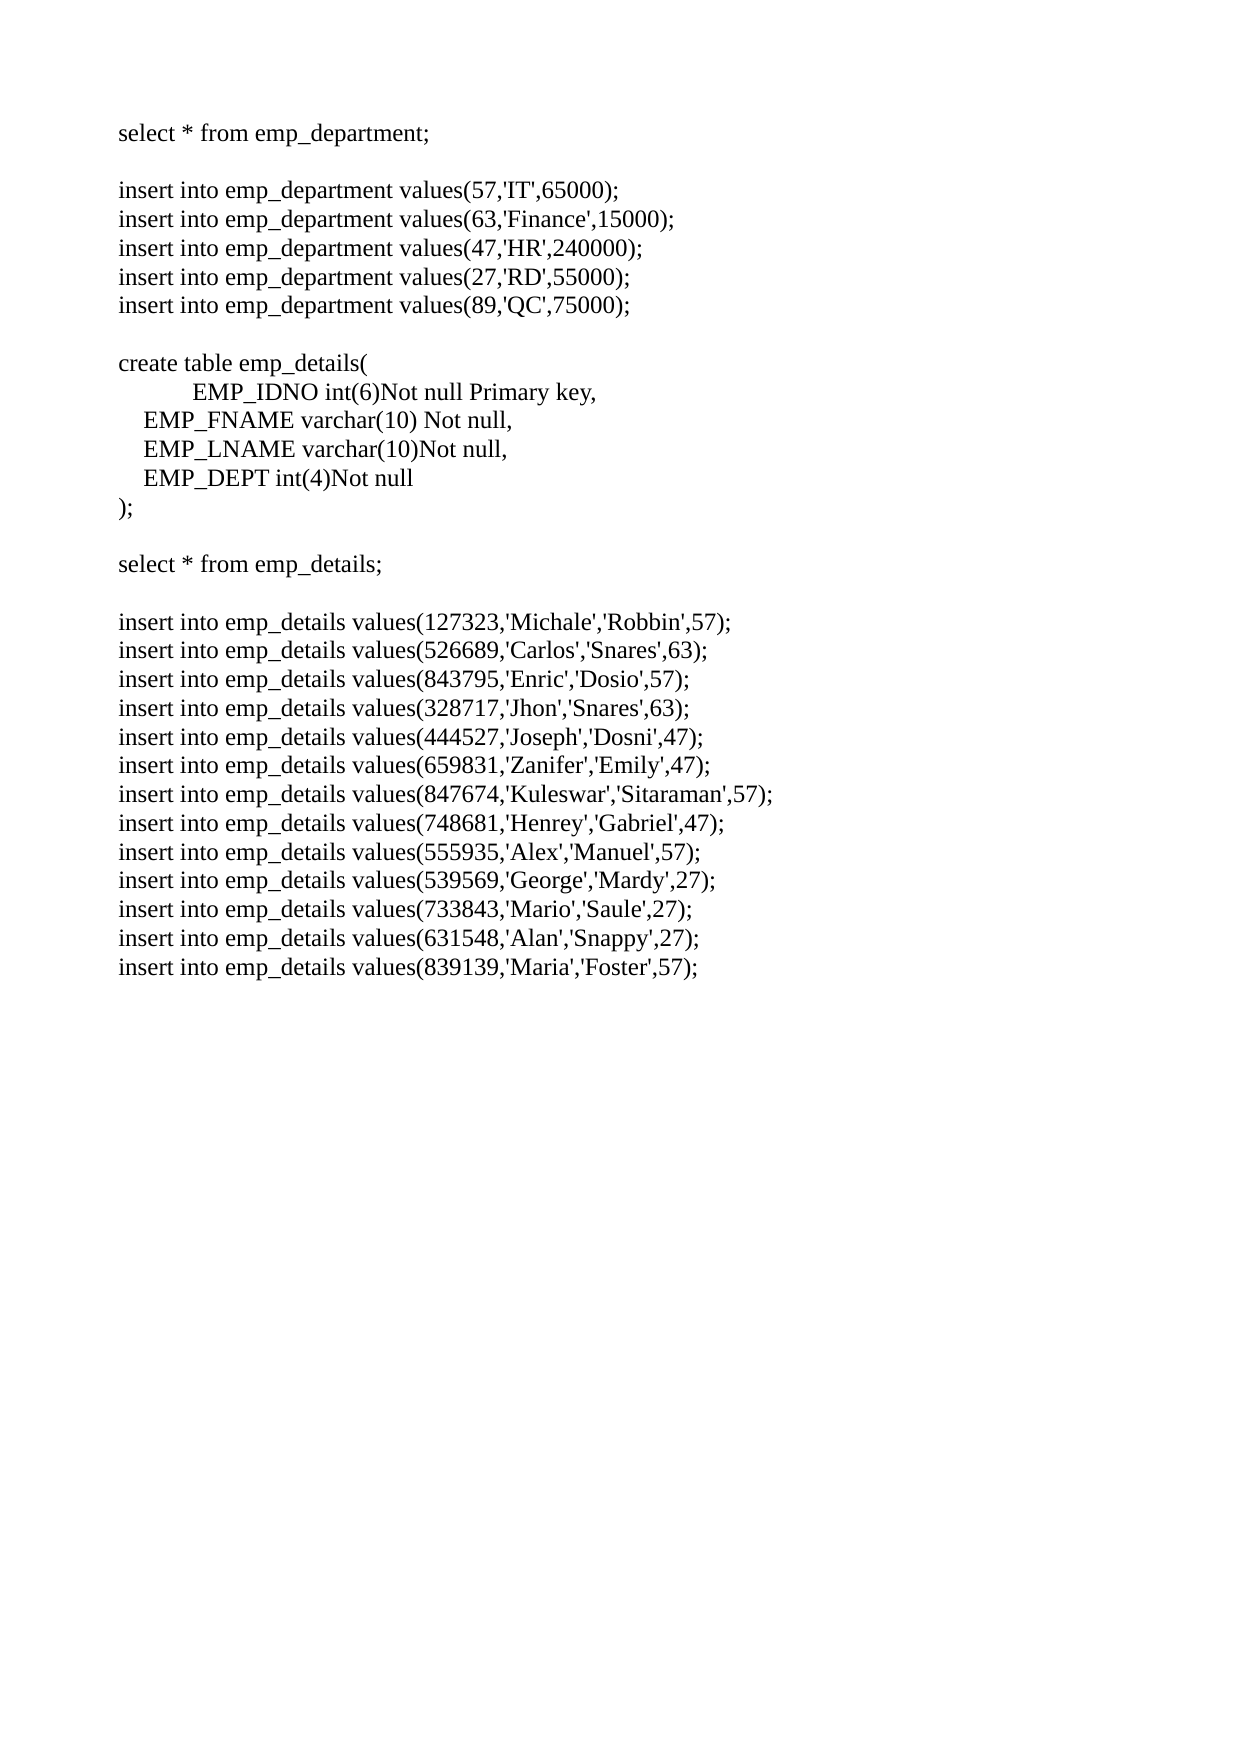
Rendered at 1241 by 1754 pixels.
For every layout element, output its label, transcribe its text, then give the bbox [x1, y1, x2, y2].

text insert into emp_details values(843795,'Enric','Dosio',57); [118, 664, 1122, 693]
text EMP_DEPT int(4)Not null [118, 463, 1122, 492]
text insert into emp_department values(89,'QC',75000); [118, 291, 1122, 319]
text insert into emp_details values(659831,'Zanifer','Emily',47); [118, 751, 1122, 779]
text insert into emp_details values(526689,'Carlos','Snares',63); [118, 636, 1122, 664]
text insert into emp_department values(47,'HR',240000); [118, 233, 1122, 262]
text EMP_IDNO int(6)Not null Primary key, [118, 377, 1122, 406]
text insert into emp_details values(733843,'Mario','Saule',27); [118, 894, 1122, 923]
text insert into emp_details values(328717,'Jhon','Snares',63); [118, 693, 1122, 722]
text insert into emp_department values(57,'IT',65000); [118, 176, 1122, 204]
text insert into emp_details values(847674,'Kuleswar','Sitaraman',57); [118, 779, 1122, 808]
text insert into emp_details values(839139,'Maria','Foster',57); [118, 952, 1122, 981]
text insert into emp_details values(631548,'Alan','Snappy',27); [118, 923, 1122, 952]
text create table emp_details( [118, 348, 1122, 377]
text EMP_LNAME varchar(10)Not null, [118, 434, 1122, 463]
text insert into emp_details values(127323,'Michale','Robbin',57); [118, 607, 1122, 636]
text select * from emp_details; [118, 549, 1122, 578]
text insert into emp_details values(748681,'Henrey','Gabriel',47); [118, 808, 1122, 837]
text insert into emp_department values(63,'Finance',15000); [118, 204, 1122, 233]
text insert into emp_department values(27,'RD',55000); [118, 262, 1122, 291]
text insert into emp_details values(539569,'George','Mardy',27); [118, 866, 1122, 894]
text EMP_FNAME varchar(10) Not null, [118, 406, 1122, 434]
text insert into emp_details values(555935,'Alex','Manuel',57); [118, 837, 1122, 866]
text ); [118, 492, 1122, 521]
text select * from emp_department; [118, 118, 1122, 147]
text insert into emp_details values(444527,'Joseph','Dosni',47); [118, 722, 1122, 751]
